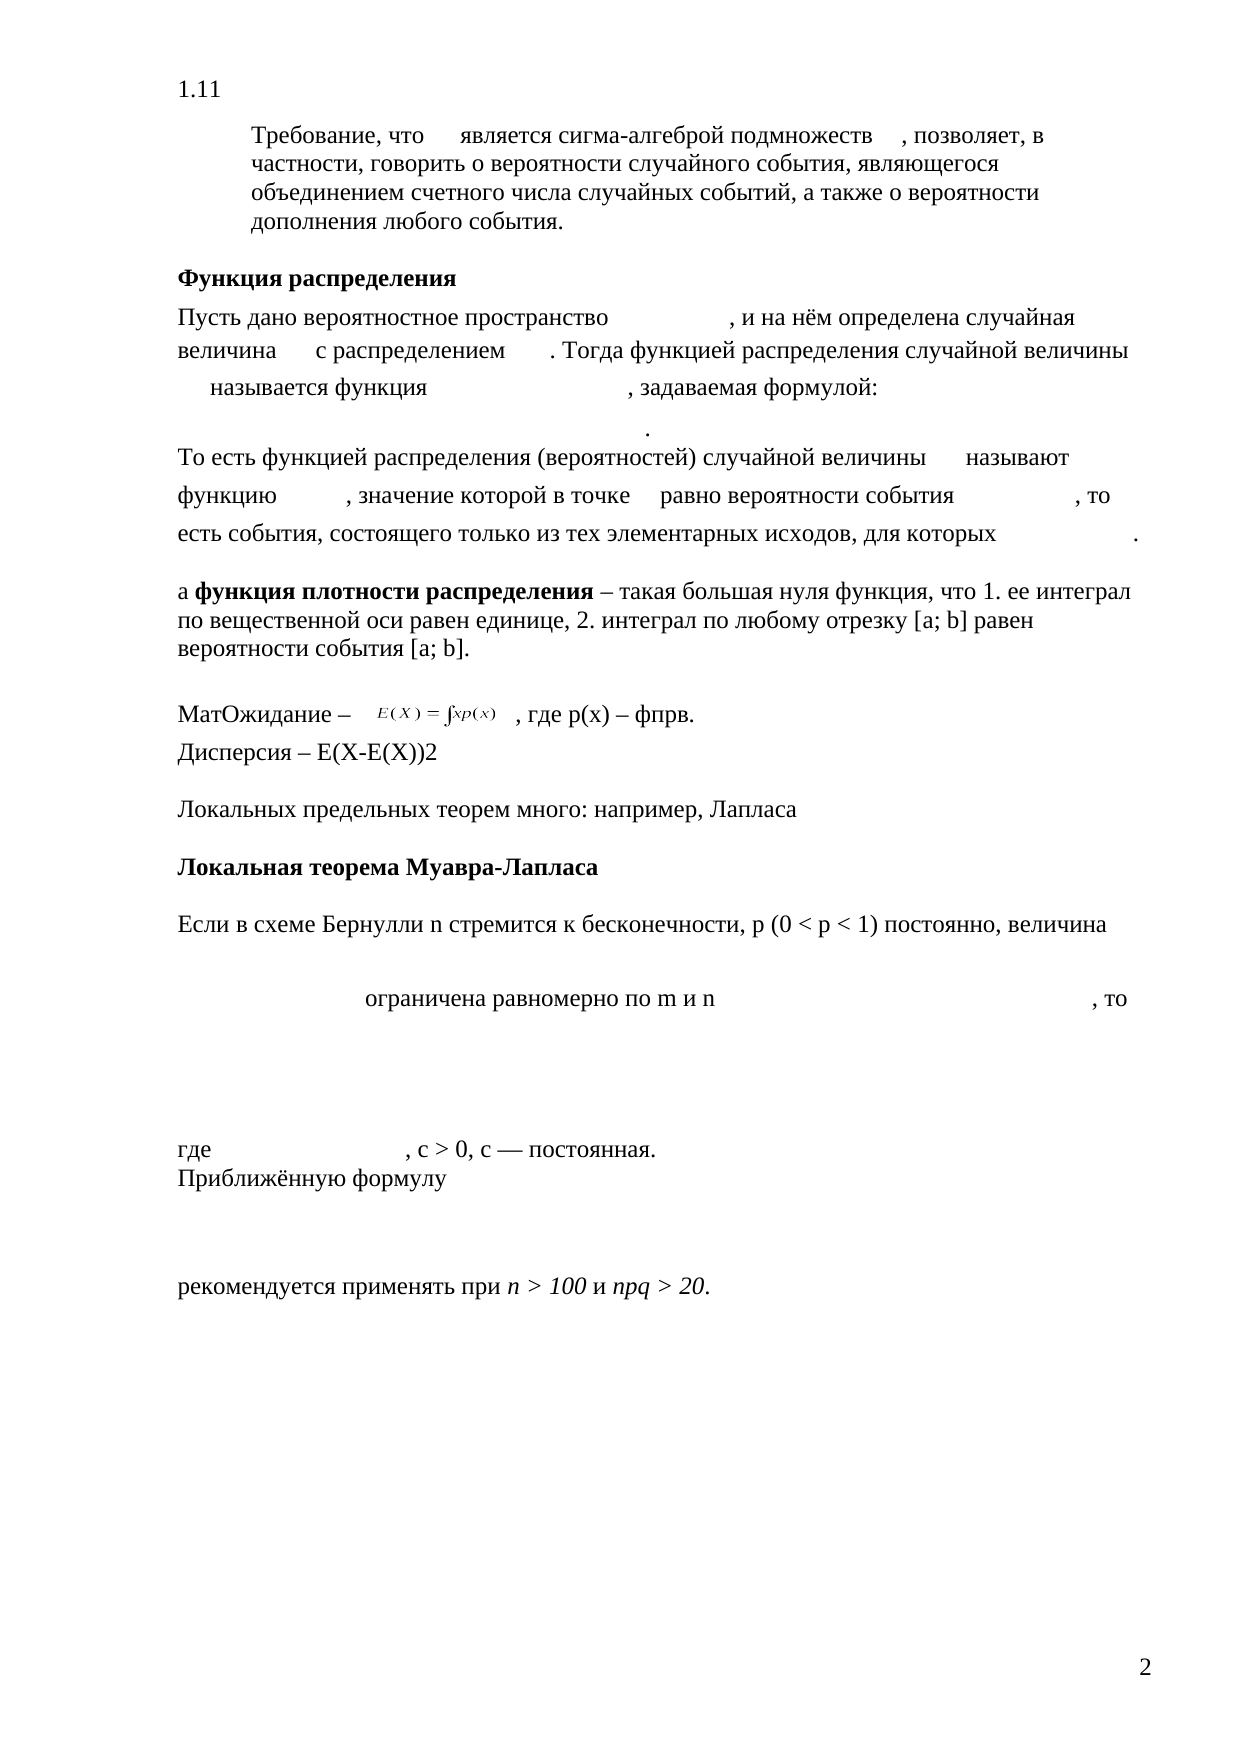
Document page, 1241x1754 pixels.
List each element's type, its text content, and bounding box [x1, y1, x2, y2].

list Требование, что является сигма-алгеброй подмножеств , позволяет, в частности, говорить о вероятности случайного события, являющегося объединением счетного числа случайных событий, а также о вероятности дополнения любого события. [221, 118, 1152, 235]
text рекомендуется применять при n > 100 и npq > 20. [177, 1271, 1152, 1300]
text Если в схеме Бернулли n стремится к бесконечности, p (0 < p < 1) постоянно, величина ограничена равномерно по m и n , то [177, 909, 1152, 1012]
text То есть функцией распределения (вероятностей) случайной величины называют функцию , значение которой в точке равно вероятности события , то есть события, состоящего только из тех элементарных исходов, для которых . [177, 442, 1152, 547]
text Локальных предельных теорем много: например, Лапласа [177, 794, 1152, 823]
text Локальная теорема Муавра-Лапласа [177, 852, 1152, 881]
text МатОжидание – , где p(x) – фпрв. [177, 691, 1152, 737]
text Приближённую формулу [177, 1163, 1152, 1192]
text где , c > 0, c — постоянная. [177, 1092, 1152, 1163]
text . [177, 401, 1152, 442]
text Дисперсия – E(X-E(X))2 [177, 737, 1152, 766]
text а функция плотности распределения – такая большая нуля функция, что 1. ее интеграл по вещественной оси равен единице, 2. интеграл по любому отрезку [a; b] равен вероятности события [a; b]. [177, 576, 1152, 662]
text Функция распределения [177, 263, 1152, 292]
text Пусть дано вероятностное пространство , и на нём определена случайная величина с распределением . Тогда функцией распределения случайной величины называется функция , задаваемая формулой: [177, 292, 1152, 401]
